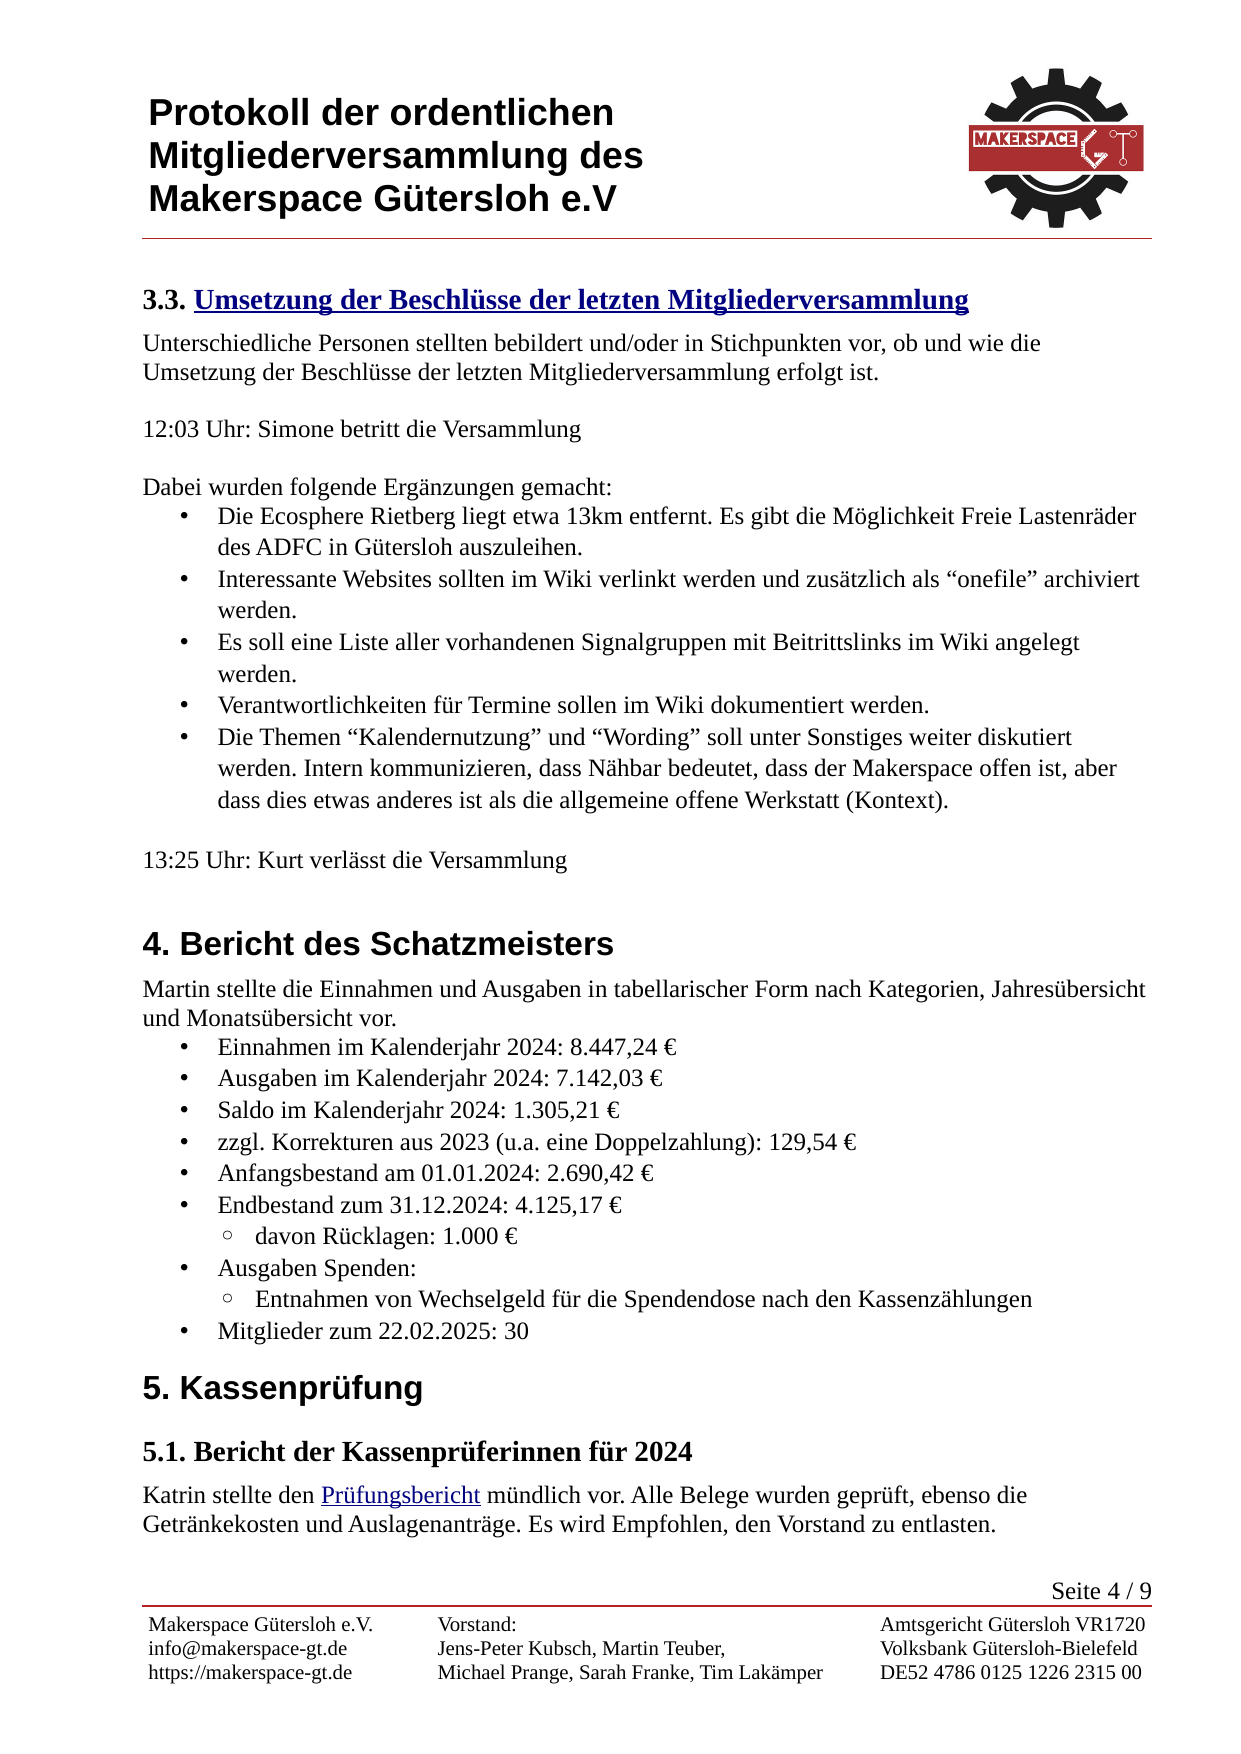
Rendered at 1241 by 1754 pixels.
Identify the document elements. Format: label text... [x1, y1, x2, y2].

list Es soll eine Liste aller vorhandenen Signalgruppen mit Beitrittslinks im Wiki angelegt werden. [180, 627, 1152, 687]
list Verantwortlichkeiten für Termine sollen im Wiki dokumentiert werden. [180, 690, 1152, 719]
list Interessante Websites sollten im Wiki verlinkt werden und zusätzlich als “onefile” archiviert werden. [180, 564, 1152, 624]
subtitle 5.1. Bericht der Kassenprüferinnen für 2024 [142, 1434, 1152, 1467]
list Mitglieder zum 22.02.2025: 30 [180, 1316, 1152, 1345]
list davon Rücklagen: 1.000 € [217, 1221, 1152, 1250]
list Die Ecosphere Rietberg liegt etwa 13km entfernt. Es gibt die Möglichkeit Freie Lastenräder des ADFC in Gütersloh auszuleihen. [180, 501, 1152, 561]
text 12:03 Uhr: Simone betritt die Versammlung [142, 414, 1152, 443]
text Unterschiedliche Personen stellten bebildert und/oder in Stichpunkten vor, ob und wie die Umsetzung der Beschlüsse der letzten Mitgliederversammlung erfolgt ist. [142, 328, 1152, 386]
text Dabei wurden folgende Ergänzungen gemacht: [142, 472, 1152, 501]
list Ausgaben im Kalenderjahr 2024: 7.142,03 € [180, 1063, 1152, 1092]
list Anfangsbestand am 01.01.2024: 2.690,42 € [180, 1158, 1152, 1187]
subtitle 4. Bericht des Schatzmeisters [142, 923, 1152, 962]
list Endbestand zum 31.12.2024: 4.125,17 € [180, 1190, 1152, 1218]
list Ausgaben Spenden: [180, 1253, 1152, 1282]
list Saldo im Kalenderjahr 2024: 1.305,21 € [180, 1095, 1152, 1124]
subtitle 5. Kassenprüfung [142, 1368, 1152, 1407]
list Einnahmen im Kalenderjahr 2024: 8.447,24 € [180, 1032, 1152, 1061]
text 13:25 Uhr: Kurt verlässt die Versammlung [142, 845, 1152, 874]
list Die Themen “Kalendernutzung” und “Wording” soll unter Sonstiges weiter diskutiert werden. Intern kommunizieren, dass Nähbar bedeutet, dass der Makerspace offen ist, aber dass dies etwas anderes ist als die allgemeine offene Werkstatt (Kontext). [180, 722, 1152, 814]
picture [966, 65, 1147, 231]
text Katrin stellte den Prüfungsbericht mündlich vor. Alle Belege wurden geprüft, ebenso die Getränkekosten und Auslagenanträge. Es wird Empfohlen, den Vorstand zu entlasten. [142, 1480, 1152, 1537]
list Entnahmen von Wechselgeld für die Spendendose nach den Kassenzählungen [217, 1284, 1152, 1313]
subtitle 3.3. Umsetzung der Beschlüsse der letzten Mitgliederversammlung [142, 282, 1152, 316]
text Martin stellte die Einnahmen und Ausgaben in tabellarischer Form nach Kategorien, Jahresübersicht und Monatsübersicht vor. [142, 974, 1152, 1032]
list zzgl. Korrekturen aus 2023 (u.a. eine Doppelzahlung): 129,54 € [180, 1127, 1152, 1155]
